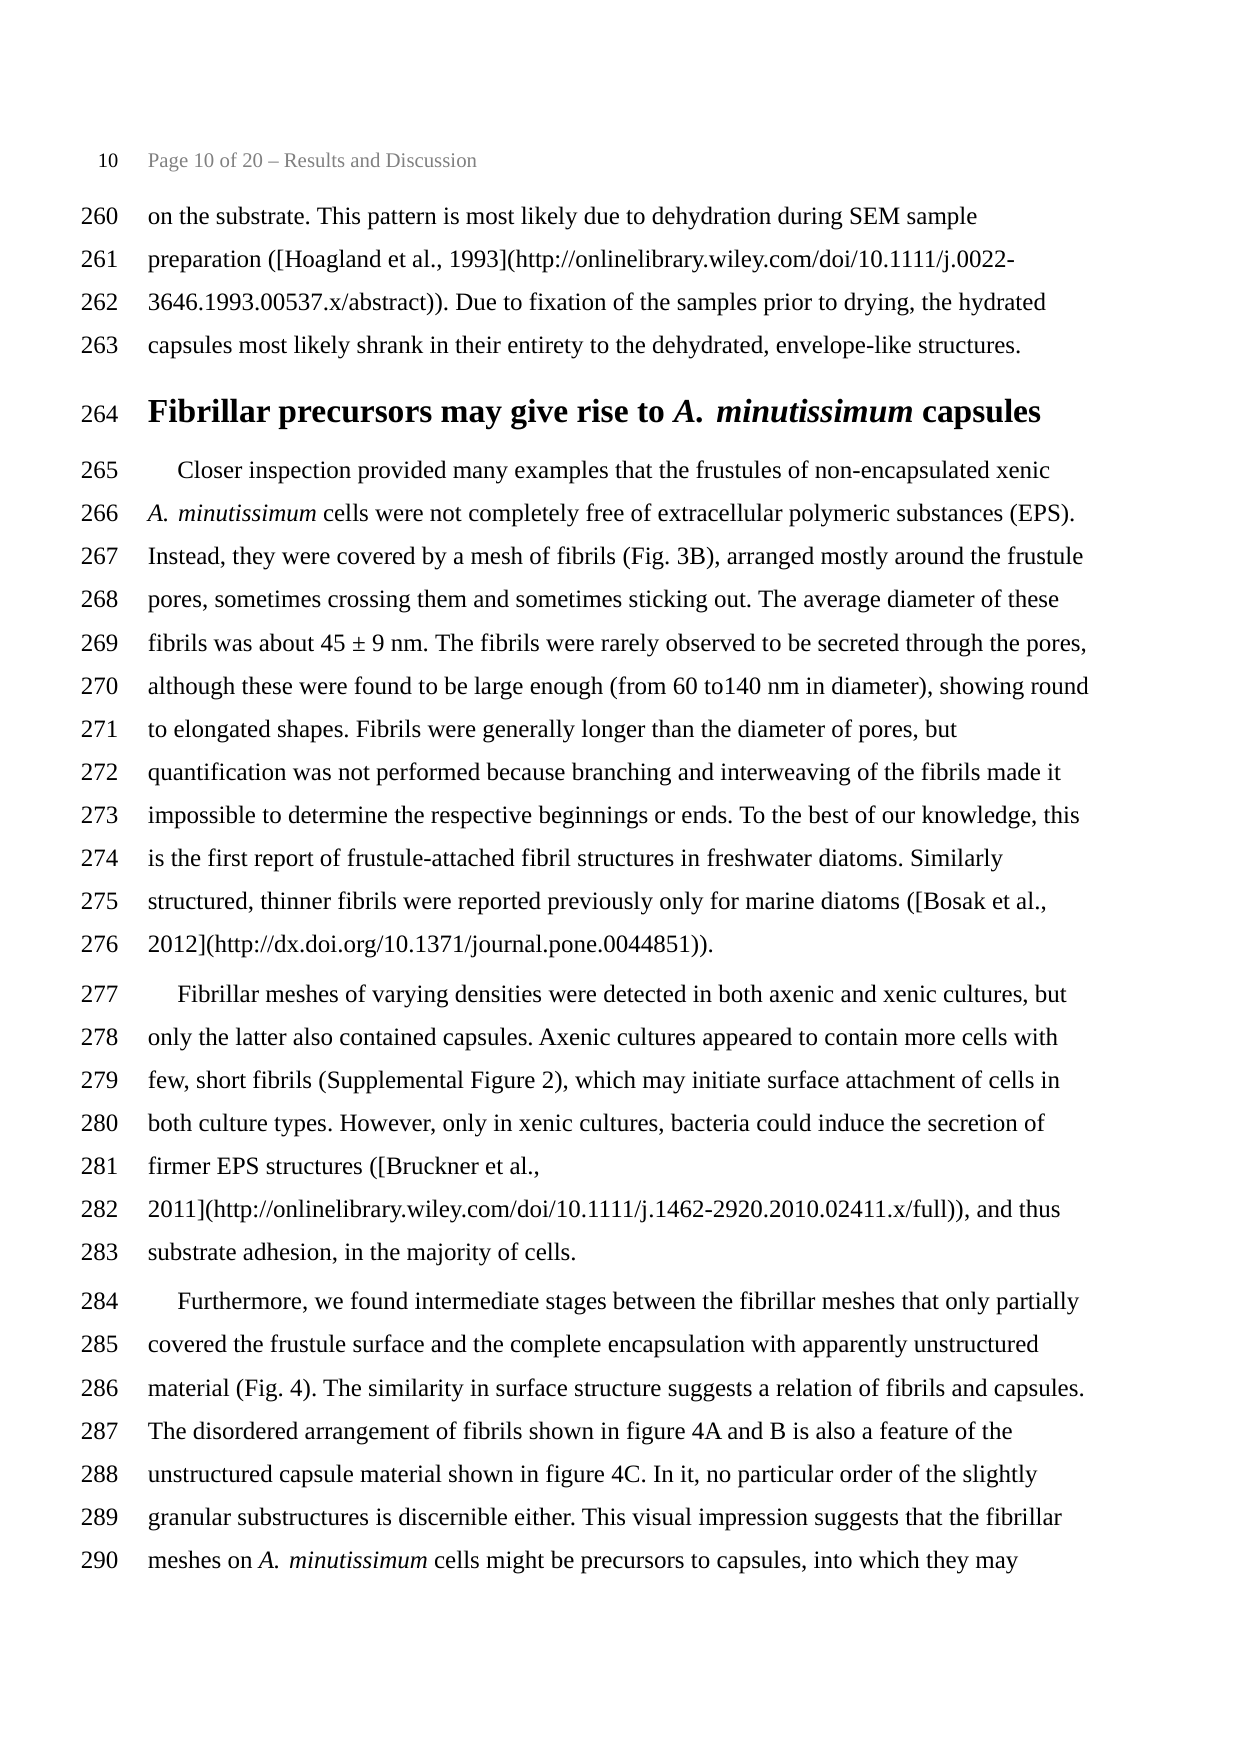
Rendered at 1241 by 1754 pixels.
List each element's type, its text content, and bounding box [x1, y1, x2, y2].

text Closer inspection provided many examples that the frustules of non-encapsulated xenic A. minutissimum cells were not completely free of extracellular polymeric substances (EPS). Instead, they were covered by a mesh of fibrils (Fig. 3B), arranged mostly around the frustule pores, sometimes crossing them and sometimes sticking out. The average diameter of these fibrils was about 45 ± 9 nm. The fibrils were rarely observed to be secreted through the pores, although these were found to be large enough (from 60 to140 nm in diameter), showing round to elongated shapes. Fibrils were generally longer than the diameter of pores, but quantification was not performed because branching and interweaving of the fibrils made it impossible to determine the respective beginnings or ends. To the best of our knowledge, this is the first report of frustule-attached fibril structures in freshwater diatoms. Similarly structured, thinner fibrils were reported previously only for marine diatoms ([Bosak et al., 2012](http://dx.doi.org/10.1371/journal.pone.0044851)). [148, 455, 1093, 958]
subtitle Fibrillar precursors may give rise to A. minutissimum capsules [148, 391, 1093, 430]
text Fibrillar meshes of varying densities were detected in both axenic and xenic cultures, but only the latter also contained capsules. Axenic cultures appeared to contain more cells with few, short fibrils (Supplemental Figure 2), which may initiate surface attachment of cells in both culture types. However, only in xenic cultures, bacteria could induce the secretion of firmer EPS structures ([Bruckner et al., 2011](http://onlinelibrary.wiley.com/doi/10.1111/j.1462-2920.2010.02411.x/full)), and thus substrate adhesion, in the majority of cells. [148, 979, 1093, 1266]
text on the substrate. This pattern is most likely due to dehydration during SEM sample preparation ([Hoagland et al., 1993](http://onlinelibrary.wiley.com/doi/10.1111/j.0022-3646.1993.00537.x/abstract)). Due to fixation of the samples prior to drying, the hydrated capsules most likely shrank in their entirety to the dehydrated, envelope-like structures. [148, 201, 1093, 359]
text Furthermore, we found intermediate stages between the fibrillar meshes that only partially covered the frustule surface and the complete encapsulation with apparently unstructured material (Fig. 4). The similarity in surface structure suggests a relation of fibrils and capsules. The disordered arrangement of fibrils shown in figure 4A and B is also a feature of the unstructured capsule material shown in figure 4C. In it, no particular order of the slightly granular substructures is discernible either. This visual impression suggests that the fibrillar meshes on A. minutissimum cells might be precursors to capsules, into which they may [148, 1286, 1093, 1574]
